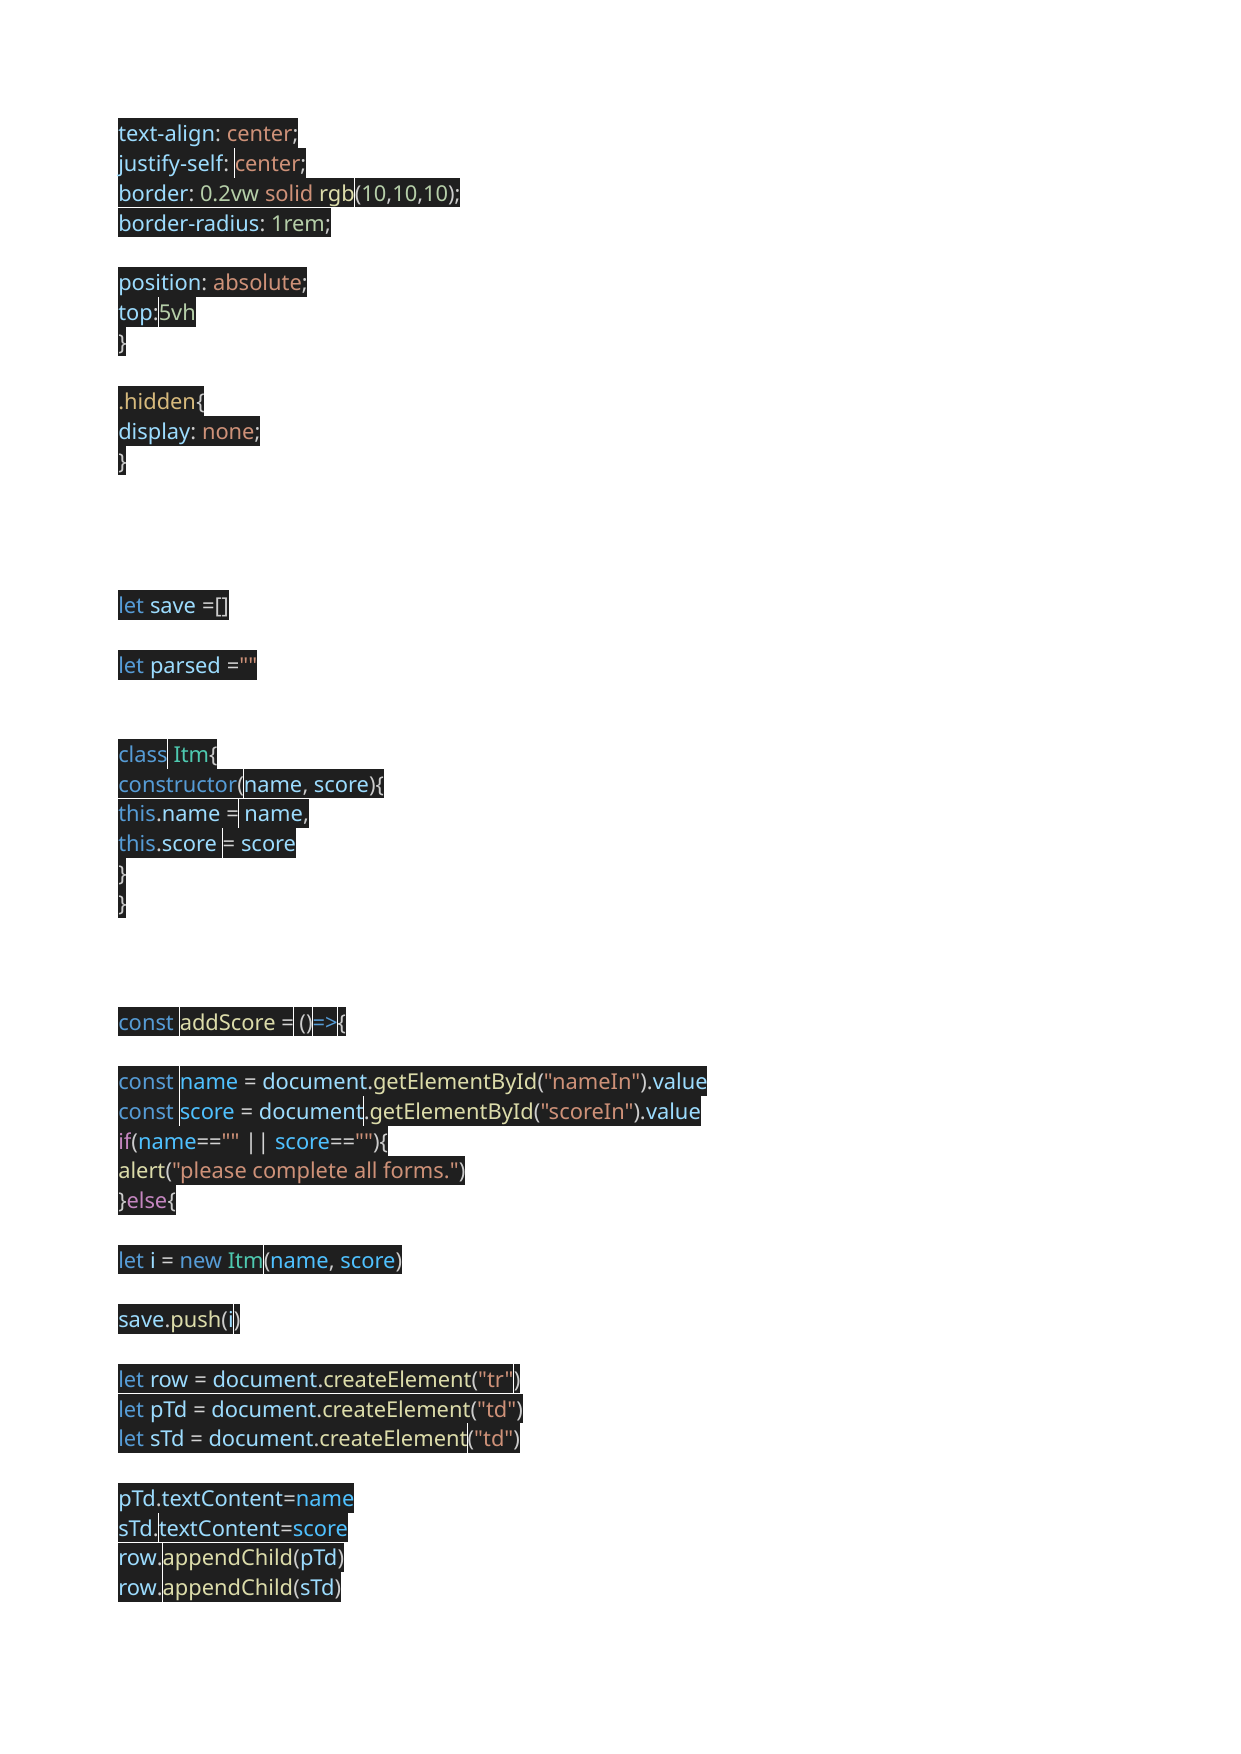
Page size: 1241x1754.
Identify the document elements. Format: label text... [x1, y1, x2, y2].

text top:5vh [118, 297, 1122, 327]
text let row = document.createElement("tr") [118, 1364, 1122, 1393]
text text-align: center; [118, 118, 1122, 148]
text position: absolute; [118, 267, 1122, 297]
text this.name = name, [118, 798, 1122, 828]
text row.appendChild(pTd) [118, 1542, 1122, 1572]
text class Itm{ [118, 739, 1122, 769]
text alert("please complete all forms.") [118, 1156, 1122, 1185]
text justify-self: center; [118, 148, 1122, 178]
text border: 0.2vw solid rgb(10,10,10); [118, 178, 1122, 207]
text } [118, 858, 1122, 888]
text .hidden{ [118, 386, 1122, 416]
text let save =[] [118, 590, 1122, 620]
text let parsed ="" [118, 650, 1122, 680]
text } [118, 327, 1122, 356]
text border-radius: 1rem; [118, 207, 1122, 237]
text this.score = score [118, 828, 1122, 858]
text const score = document.getElementById("scoreIn").value [118, 1096, 1122, 1126]
text const name = document.getElementById("nameIn").value [118, 1066, 1122, 1096]
text save.push(i) [118, 1304, 1122, 1334]
text let sTd = document.createElement("td") [118, 1423, 1122, 1453]
text display: none; [118, 416, 1122, 446]
text } [118, 446, 1122, 475]
text let i = new Itm(name, score) [118, 1245, 1122, 1274]
text row.appendChild(sTd) [118, 1572, 1122, 1602]
text } [118, 888, 1122, 918]
text sTd.textContent=score [118, 1513, 1122, 1542]
text pTd.textContent=name [118, 1483, 1122, 1513]
text constructor(name, score){ [118, 769, 1122, 798]
text if(name=="" || score==""){ [118, 1126, 1122, 1156]
text const addScore = ()=>{ [118, 1007, 1122, 1036]
text }else{ [118, 1185, 1122, 1215]
text let pTd = document.createElement("td") [118, 1393, 1122, 1423]
